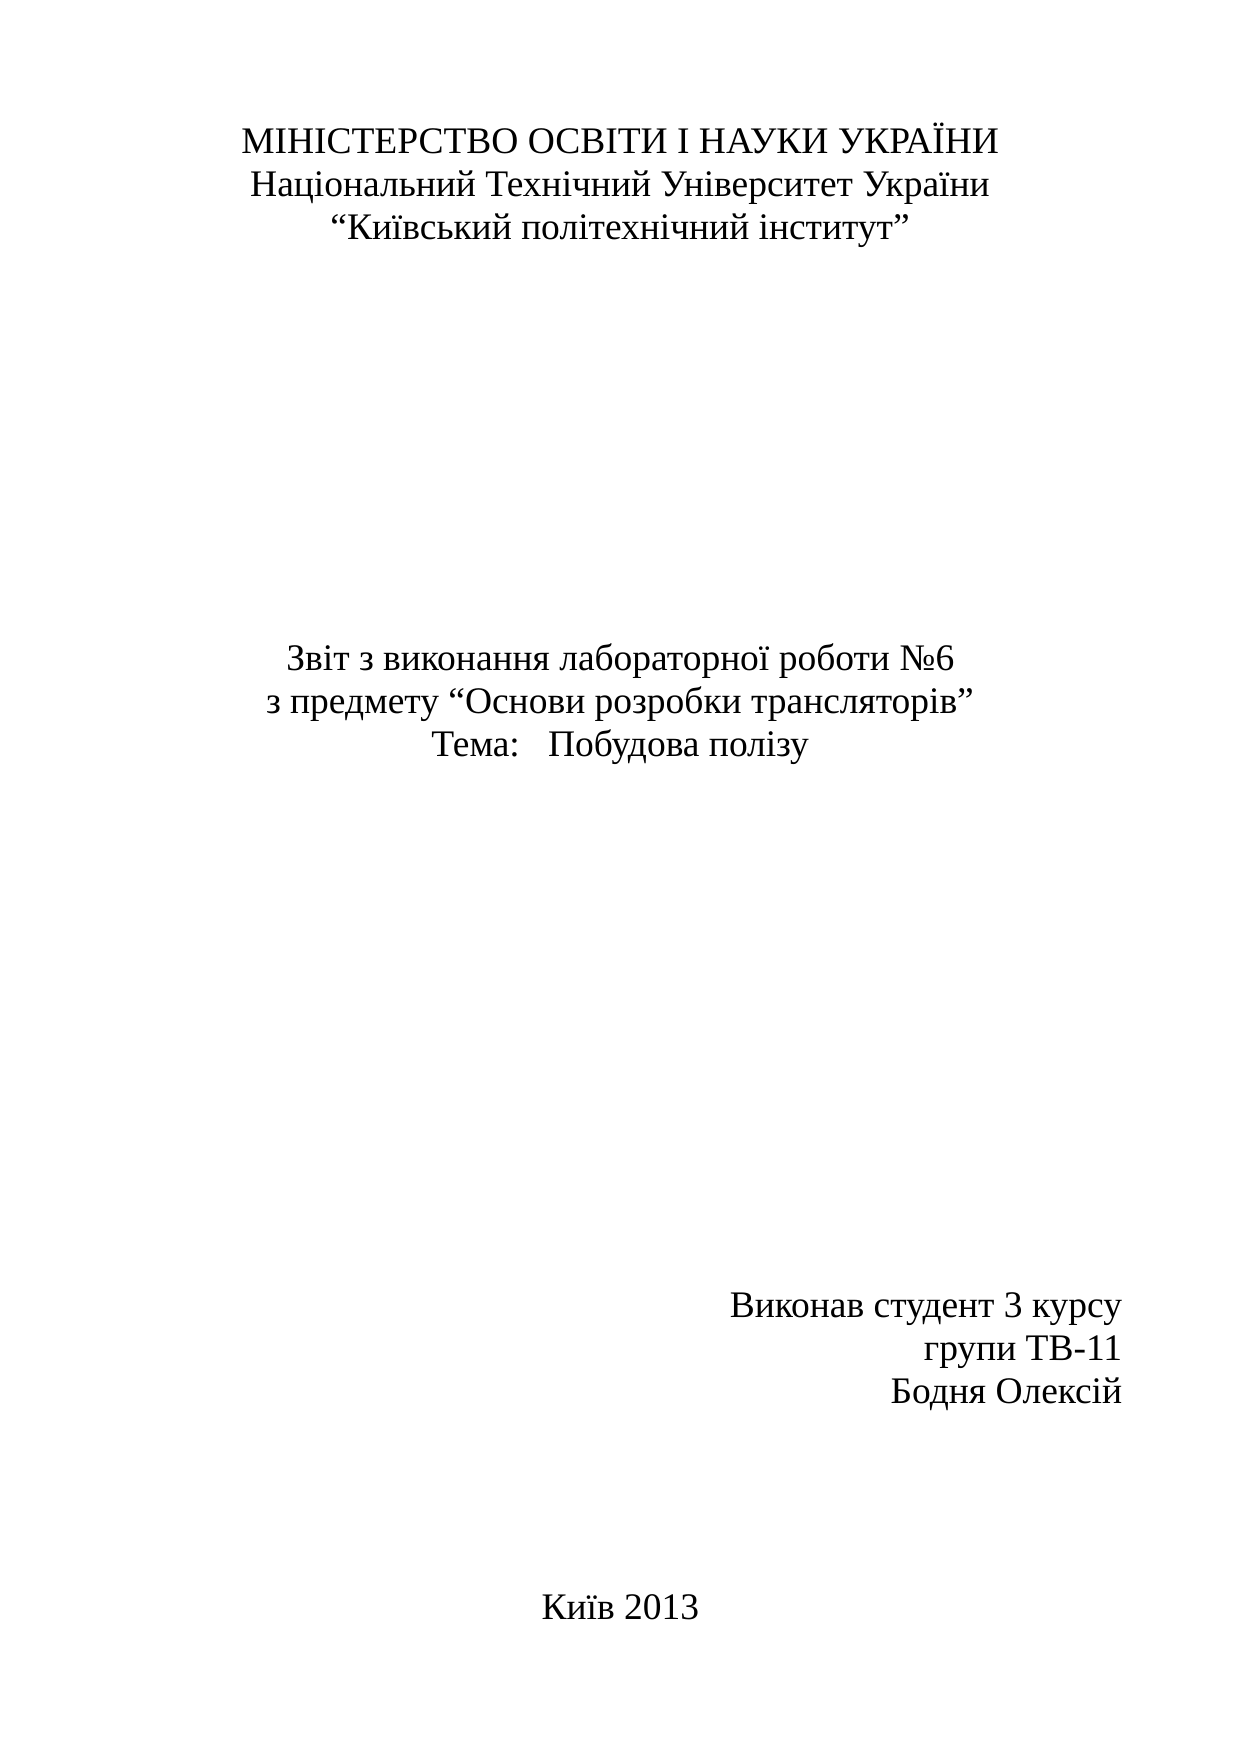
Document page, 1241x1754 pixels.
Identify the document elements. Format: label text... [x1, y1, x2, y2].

text Бодня Олексій [118, 1369, 1122, 1412]
text Тема: Побудова полізу [118, 722, 1122, 765]
text з предмету “Основи розробки трансляторів” [118, 679, 1122, 722]
text Національний Технічний Університет України [118, 161, 1122, 204]
text Виконав студент 3 курсу [118, 1282, 1122, 1326]
text Київ 2013 [118, 1584, 1122, 1627]
text групи ТВ-11 [118, 1326, 1122, 1369]
text Звіт з виконання лабораторної роботи №6 [118, 636, 1122, 679]
text “Київський політехнічний інститут” [118, 204, 1122, 247]
text МІНІСТЕРСТВО ОСВІТИ І НАУКИ УКРАЇНИ [118, 118, 1122, 161]
